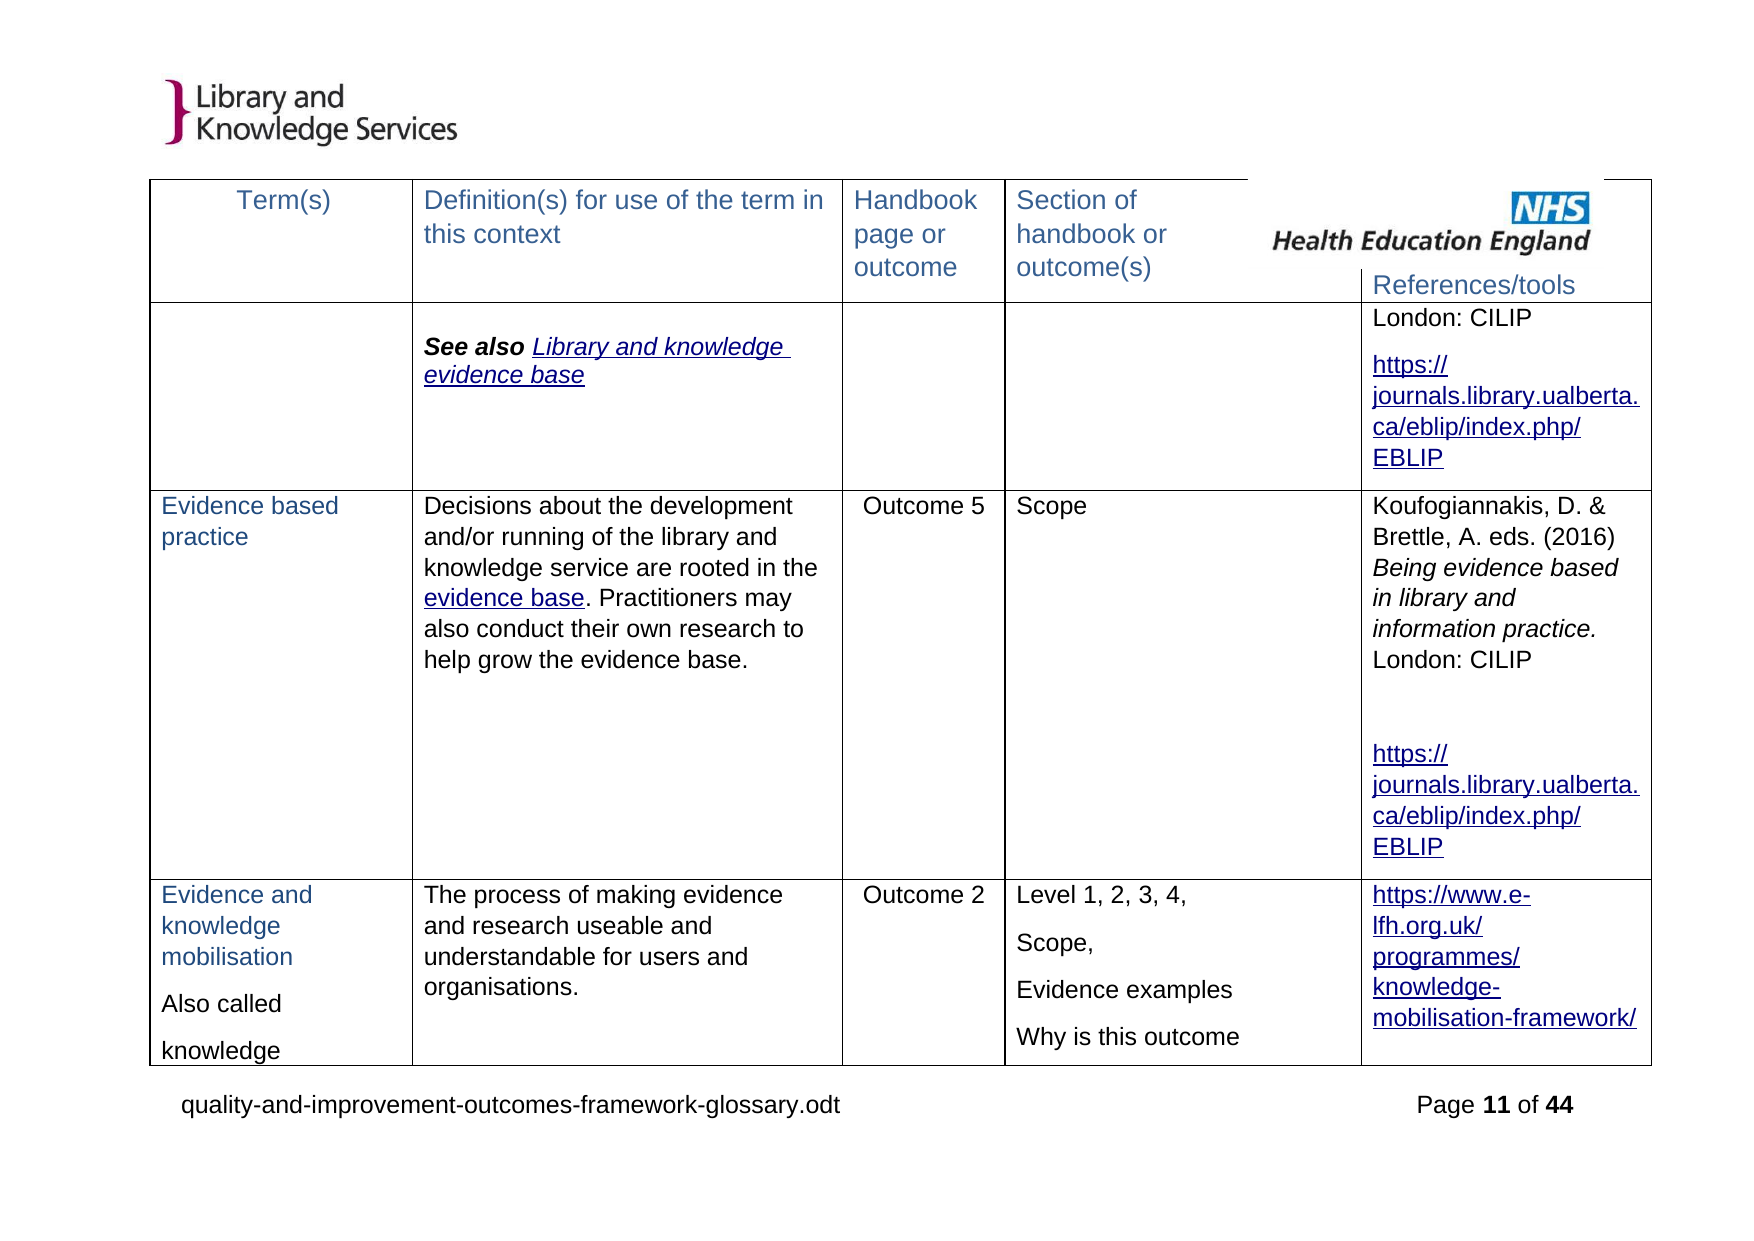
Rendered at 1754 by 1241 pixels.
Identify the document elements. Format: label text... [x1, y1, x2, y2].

table_cell Evidence based practice [151, 491, 412, 879]
table_cell Koufogiannakis, D. & Brettle, A. eds. (2016) Being evidence based in library and information practice. London: CILIP https://journals.library.ualberta.ca/eblip/index.php/EBLIP [1362, 491, 1651, 879]
table_cell Decisions about the development and/or running of the library and knowledge service are rooted in the evidence base. Practitioners may also conduct their own research to help grow the evidence base. [413, 491, 842, 879]
table_cell Outcome 2 [843, 880, 1004, 1065]
table_cell Outcome 5 [843, 491, 1004, 879]
table_cell See also Library and knowledge evidence base [413, 303, 842, 490]
table_cell [1006, 303, 1361, 490]
table_cell Scope [1006, 491, 1361, 879]
table_header Term(s) [151, 180, 412, 302]
table_cell Level 1, 2, 3, 4, Scope, Evidence examples Why is this outcome [1006, 880, 1361, 1065]
table_cell Evidence and knowledge mobilisation Also called knowledge [151, 880, 412, 1065]
table_cell [843, 303, 1004, 490]
table_header References/tools [1362, 180, 1651, 302]
table_header Section of handbook or outcome(s) [1006, 180, 1361, 302]
table_header Definition(s) for use of the term in this context [413, 180, 842, 302]
table_cell The process of making evidence and research useable and understandable for users and organisations. [413, 880, 842, 1065]
table_header Handbook page or outcome [843, 180, 1004, 302]
table_cell https://www.e-lfh.org.uk/programmes/knowledge-mobilisation-framework/ [1362, 880, 1651, 1065]
table_cell London: CILIP https://journals.library.ualberta.ca/eblip/index.php/EBLIP [1362, 303, 1651, 490]
table_cell [151, 303, 412, 490]
